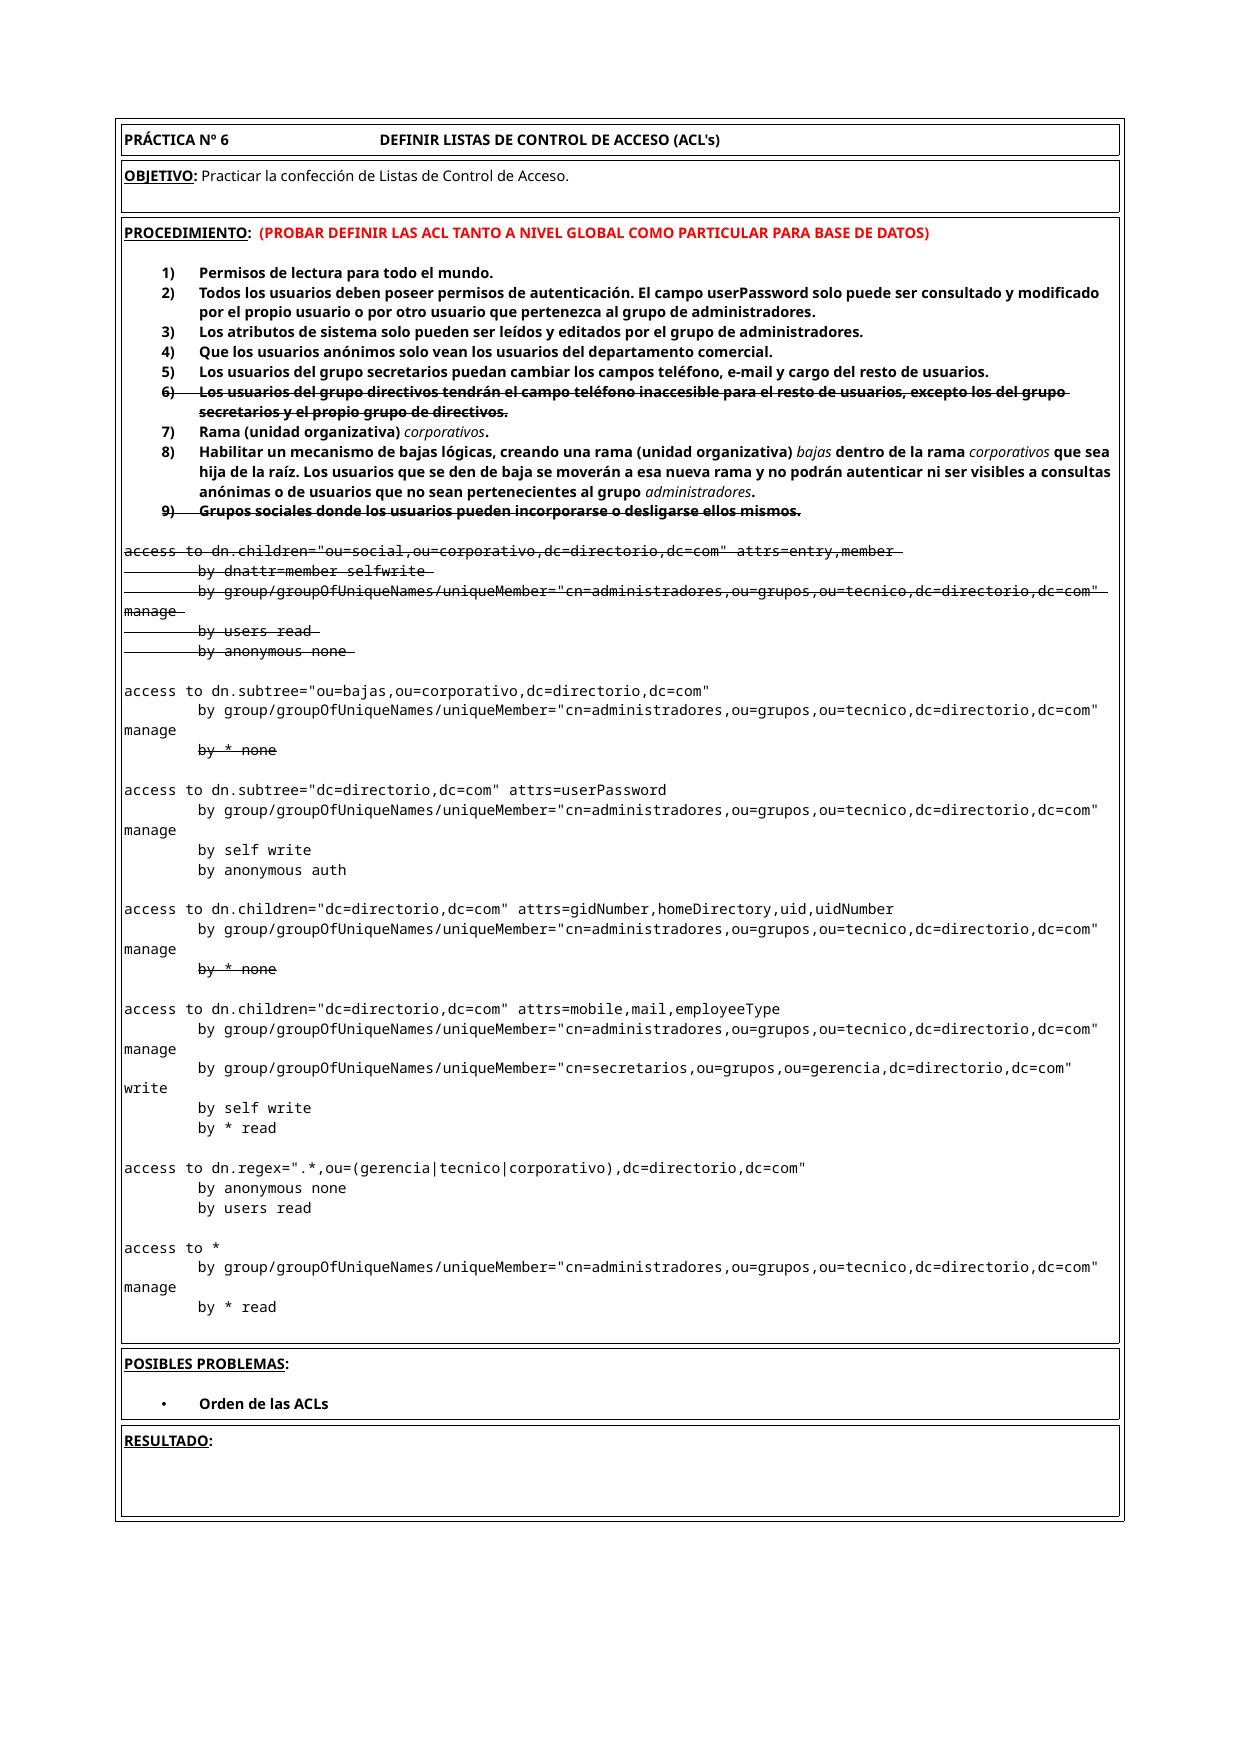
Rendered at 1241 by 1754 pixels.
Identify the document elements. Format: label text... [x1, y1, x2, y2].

table_header PRÁCTICA Nº 6 [118, 119, 373, 155]
table_cell RESULTADO: [118, 1419, 1121, 1516]
table_cell PROCEDIMIENTO: (PROBAR DEFINIR LAS ACL TANTO A NIVEL GLOBAL COMO PARTICULAR PARA BASE DE DATOS) Permisos de lectura para todo el mundo. Todos los usuarios deben poseer permisos de autenticación. El campo userPassword solo puede ser consultado y modificado por el propio usuario o por otro usuario que pertenezca al grupo de administradores. Los atributos de sistema solo pueden ser leídos y editados por el grupo de administradores. Que los usuarios anónimos solo vean los usuarios del departamento comercial. Los usuarios del grupo secretarios puedan cambiar los campos teléfono, e-mail y cargo del resto de usuarios. Los usuarios del grupo directivos tendrán el campo teléfono inaccesible para el resto de usuarios, excepto los del grupo secretarios y el propio grupo de directivos. Rama (unidad organizativa) corporativos. Habilitar un mecanismo de bajas lógicas, creando una rama (unidad organizativa) bajas dentro de la rama corporativos que sea hija de la raíz. Los usuarios que se den de baja se moverán a esa nueva rama y no podrán autenticar ni ser visibles a consultas anónimas o de usuarios que no sean pertenecientes al grupo administradores. Grupos sociales donde los usuarios pueden incorporarse o desligarse ellos mismos. access to dn.children="ou=social,ou=corporativo,dc=directorio,dc=com" attrs=entry,member by dnattr=member selfwrite by group/groupOfUniqueNames/uniqueMember="cn=administradores,ou=grupos,ou=tecnico,dc=directorio,dc=com" manage by users read by anonymous none access to dn.subtree="ou=bajas,ou=corporativo,dc=directorio,dc=com" by group/groupOfUniqueNames/uniqueMember="cn=administradores,ou=grupos,ou=tecnico,dc=directorio,dc=com" manage by * none access to dn.subtree="dc=directorio,dc=com" attrs=userPassword by group/groupOfUniqueNames/uniqueMember="cn=administradores,ou=grupos,ou=tecnico,dc=directorio,dc=com" manage by self write by anonymous auth access to dn.children="dc=directorio,dc=com" attrs=gidNumber,homeDirectory,uid,uidNumber by group/groupOfUniqueNames/uniqueMember="cn=administradores,ou=grupos,ou=tecnico,dc=directorio,dc=com" manage by * none access to dn.children="dc=directorio,dc=com" attrs=mobile,mail,employeeType by group/groupOfUniqueNames/uniqueMember="cn=administradores,ou=grupos,ou=tecnico,dc=directorio,dc=com" manage by group/groupOfUniqueNames/uniqueMember="cn=secretarios,ou=grupos,ou=gerencia,dc=directorio,dc=com" write by self write by * read access to dn.regex=".*,ou=(gerencia|tecnico|corporativo),dc=directorio,dc=com" by anonymous none by users read access to * by group/groupOfUniqueNames/uniqueMember="cn=administradores,ou=grupos,ou=tecnico,dc=directorio,dc=com" manage by * read [118, 212, 1121, 1343]
table_cell OBJETIVO: Practicar la confección de Listas de Control de Acceso. [118, 155, 1121, 212]
table_header DEFINIR LISTAS DE CONTROL DE ACCESO (ACL's) [374, 119, 1121, 155]
table_cell POSIBLES PROBLEMAS: Orden de las ACLs [118, 1343, 1121, 1419]
